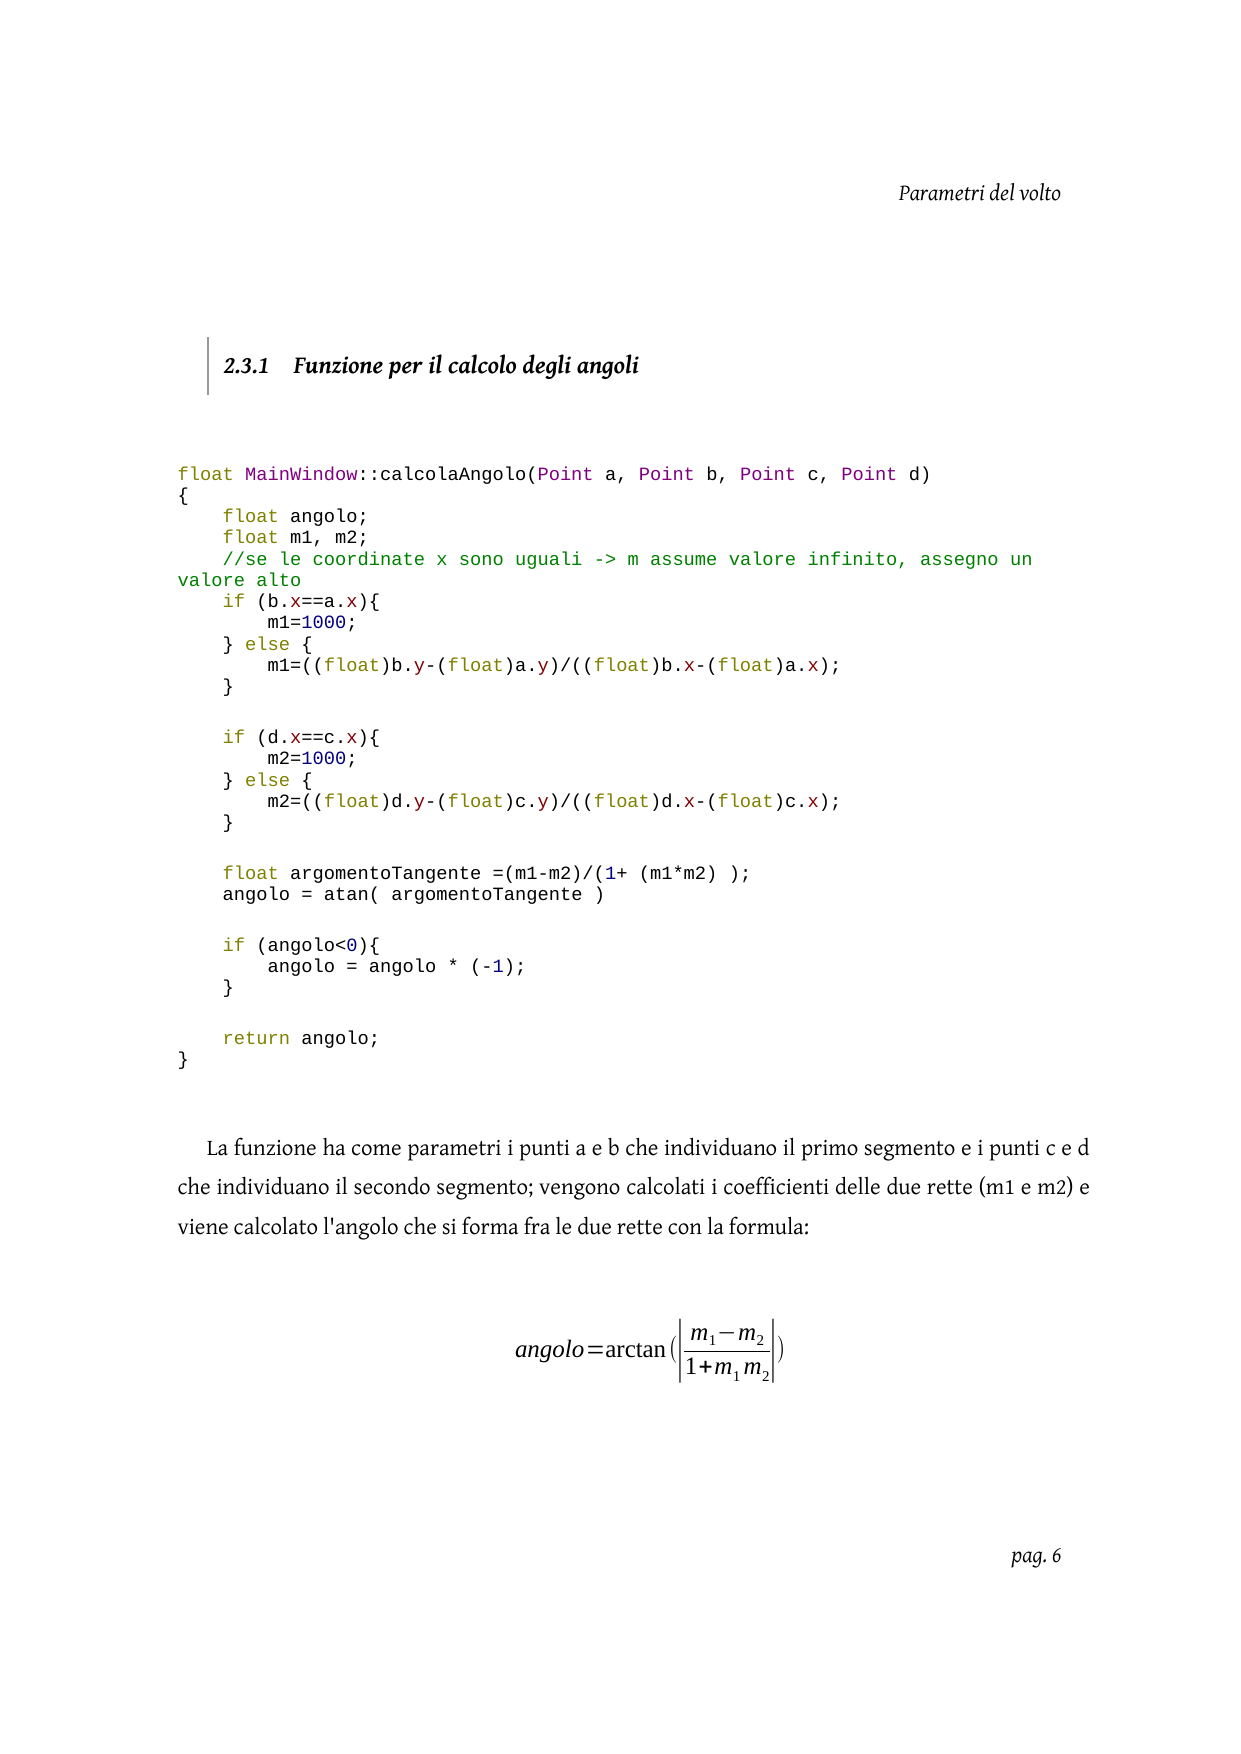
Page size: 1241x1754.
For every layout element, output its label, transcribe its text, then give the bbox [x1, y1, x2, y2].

text if (angolo<0){ [177, 936, 1093, 957]
text { [177, 486, 1093, 507]
text } [177, 1050, 1093, 1071]
text m2=((float)d.y-(float)c.y)/((float)d.x-(float)c.x); [177, 792, 1093, 813]
text return angolo; [177, 1029, 1093, 1050]
text float argomentoTangente =(m1-m2)/(1+ (m1*m2) ); [177, 863, 1093, 885]
text if (d.x==c.x){ [177, 728, 1093, 749]
text m2=1000; [177, 749, 1093, 770]
text angolo = angolo * (-1); [177, 957, 1093, 978]
text } [177, 677, 1093, 698]
text float angolo; [177, 507, 1093, 528]
text if (b.x==a.x){ [177, 592, 1093, 613]
text } else { [177, 634, 1093, 656]
text float m1, m2; [177, 528, 1093, 549]
text float MainWindow::calcolaAngolo(Point a, Point b, Point c, Point d) [177, 464, 1093, 486]
text } [177, 978, 1093, 999]
text angolo = atan( argomentoTangente ) [177, 885, 1093, 906]
text //se le coordinate x sono uguali -> m assume valore infinito, assegno un valore alto [177, 549, 1093, 592]
text La funzione ha come parametri i punti a e b che individuano il primo segmento e i punti c e d che individuano il secondo segmento; vengono calcolati i coefficienti delle due rette (m1 e m2) e viene calcolato l'angolo che si forma fra le due rette con la formula: [177, 1135, 1093, 1241]
text } else { [177, 770, 1093, 792]
text } [177, 813, 1093, 834]
subtitle Funzione per il calcolo degli angoli [209, 337, 1093, 395]
text m1=1000; [177, 613, 1093, 634]
text m1=((float)b.y-(float)a.y)/((float)b.x-(float)a.x); [177, 656, 1093, 677]
